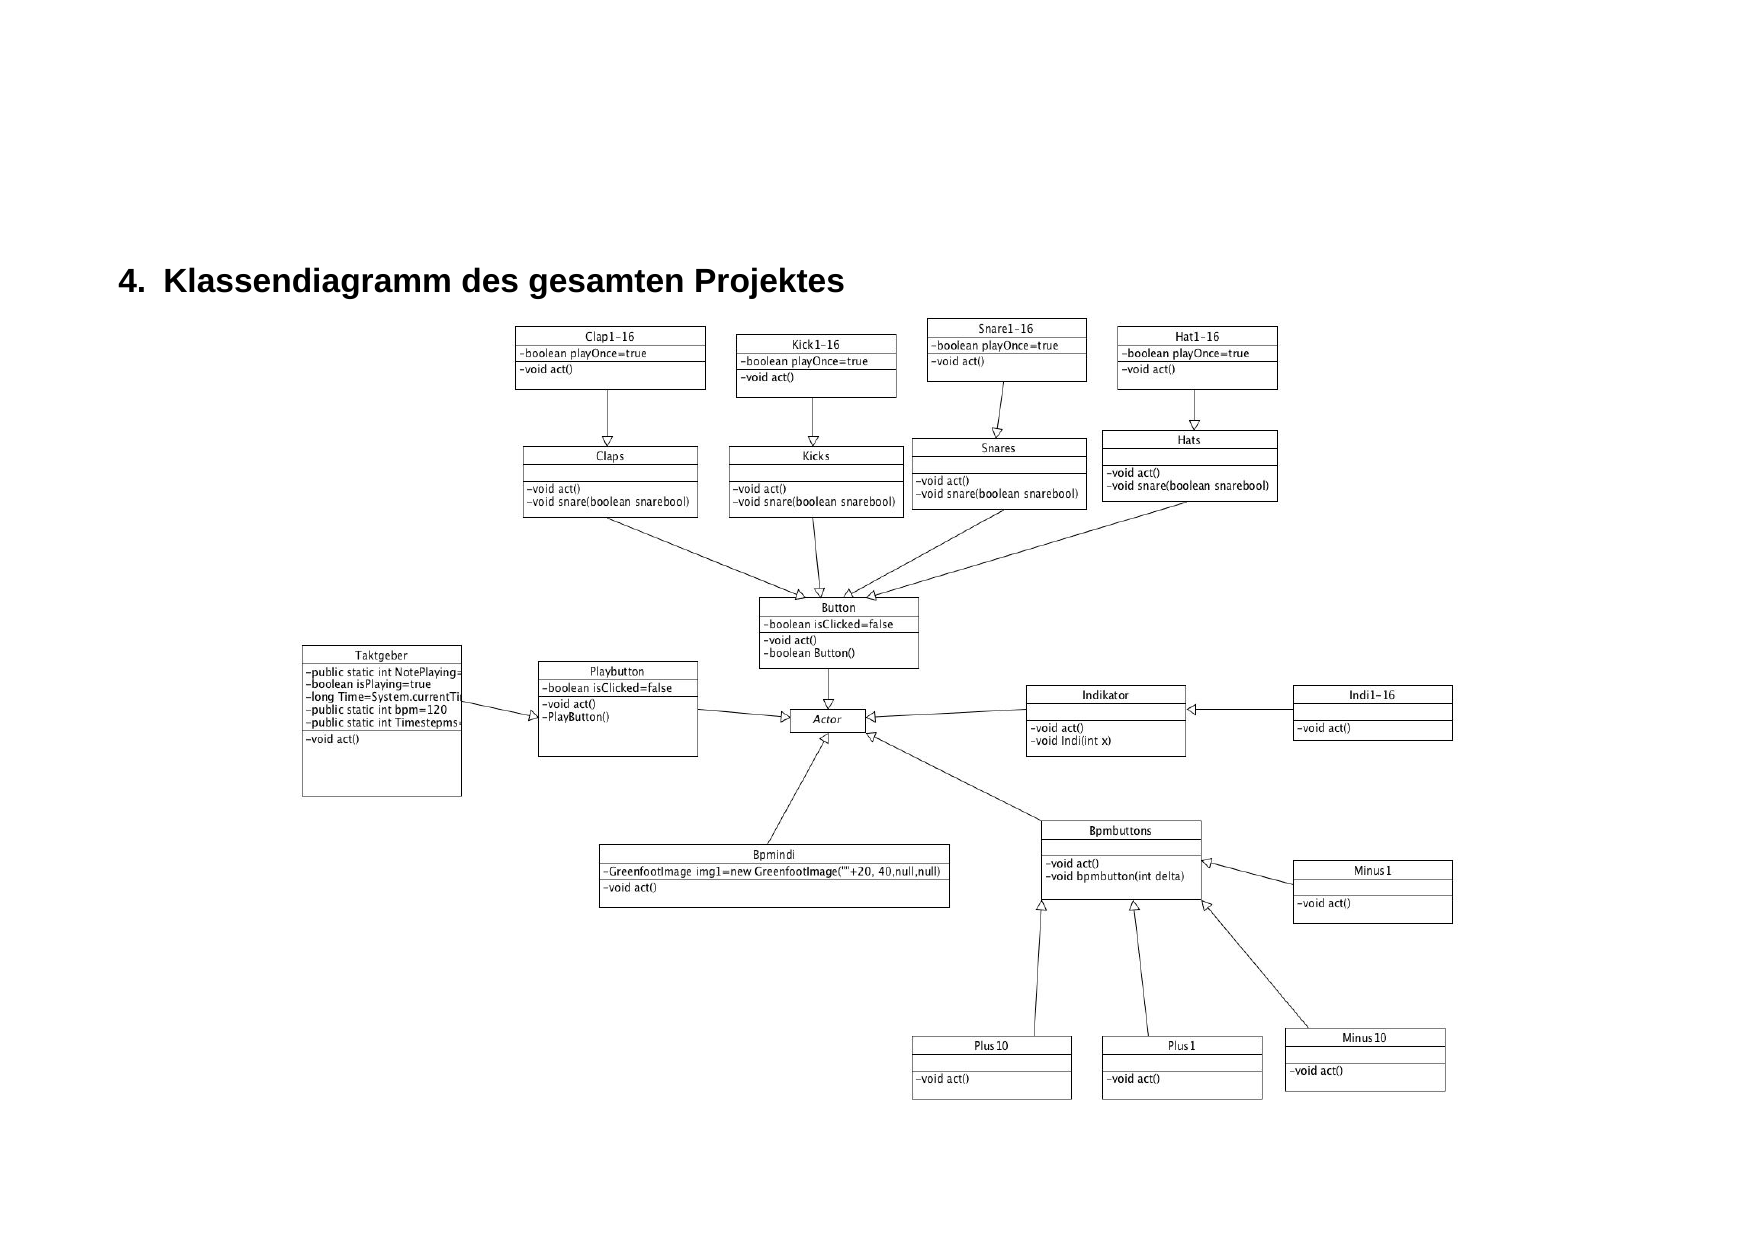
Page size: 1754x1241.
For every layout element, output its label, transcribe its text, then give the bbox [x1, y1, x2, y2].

picture [286, 302, 1468, 1115]
subtitle Klassendiagramm des gesamten Projektes [118, 261, 1636, 300]
